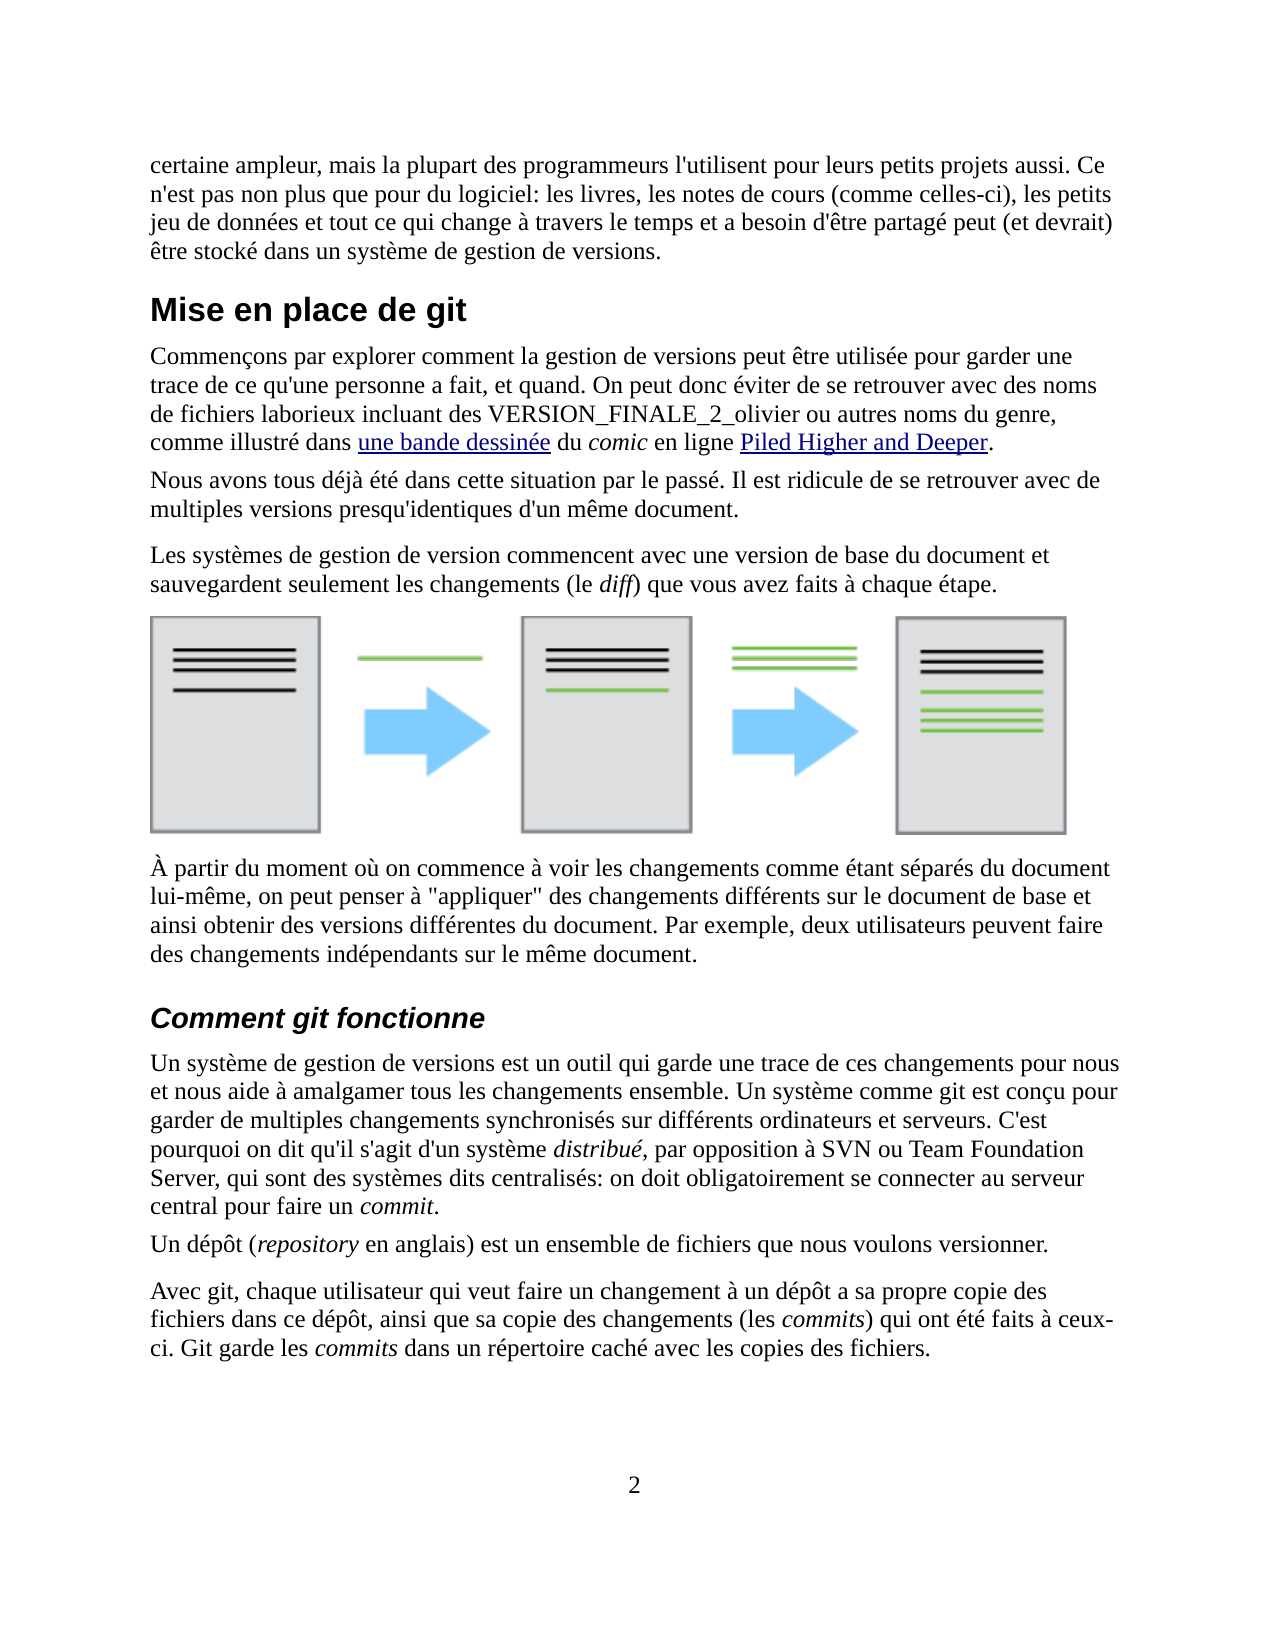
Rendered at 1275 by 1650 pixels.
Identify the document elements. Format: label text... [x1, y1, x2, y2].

text Un système de gestion de versions est un outil qui garde une trace de ces changements pour nous et nous aide à amalgamer tous les changements ensemble. Un système comme git est conçu pour garder de multiples changements synchronisés sur différents ordinateurs et serveurs. C'est pourquoi on dit qu'il s'agit d'un système distribué, par opposition à SVN ou Team Foundation Server, qui sont des systèmes dits centralisés: on doit obligatoirement se connecter au serveur central pour faire un commit. [150, 1048, 1125, 1220]
text Un dépôt (repository en anglais) est un ensemble de fichiers que nous voulons versionner. [150, 1229, 1125, 1258]
text Avec git, chaque utilisateur qui veut faire un changement à un dépôt a sa propre copie des fichiers dans ce dépôt, ainsi que sa copie des changements (les commits) qui ont été faits à ceux-ci. Git garde les commits dans un répertoire caché avec les copies des fichiers. [150, 1276, 1125, 1362]
text À partir du moment où on commence à voir les changements comme étant séparés du document lui-même, on peut penser à "appliquer" des changements différents sur le document de base et ainsi obtenir des versions différentes du document. Par exemple, deux utilisateurs peuvent faire des changements indépendants sur le même document. [150, 853, 1125, 968]
picture [150, 616, 1067, 835]
text Commençons par explorer comment la gestion de versions peut être utilisée pour garder une trace de ce qu'une personne a fait, et quand. On peut donc éviter de se retrouver avec des noms de fichiers laborieux incluant des VERSION_FINALE_2_olivier ou autres noms du genre, comme illustré dans une bande dessinée du comic en ligne Piled Higher and Deeper. [150, 341, 1125, 456]
subtitle Mise en place de git [150, 290, 1125, 329]
text Nous avons tous déjà été dans cette situation par le passé. Il est ridicule de se retrouver avec de multiples versions presqu'identiques d'un même document. [150, 465, 1125, 523]
subtitle Comment git fonctionne [150, 1002, 1125, 1035]
text Les systèmes de gestion de version commencent avec une version de base du document et sauvegardent seulement les changements (le diff) que vous avez faits à chaque étape. [150, 541, 1125, 598]
text certaine ampleur, mais la plupart des programmeurs l'utilisent pour leurs petits projets aussi. Ce n'est pas non plus que pour du logiciel: les livres, les notes de cours (comme celles-ci), les petits jeu de données et tout ce qui change à travers le temps et a besoin d'être partagé peut (et devrait) être stocké dans un système de gestion de versions. [150, 150, 1125, 265]
